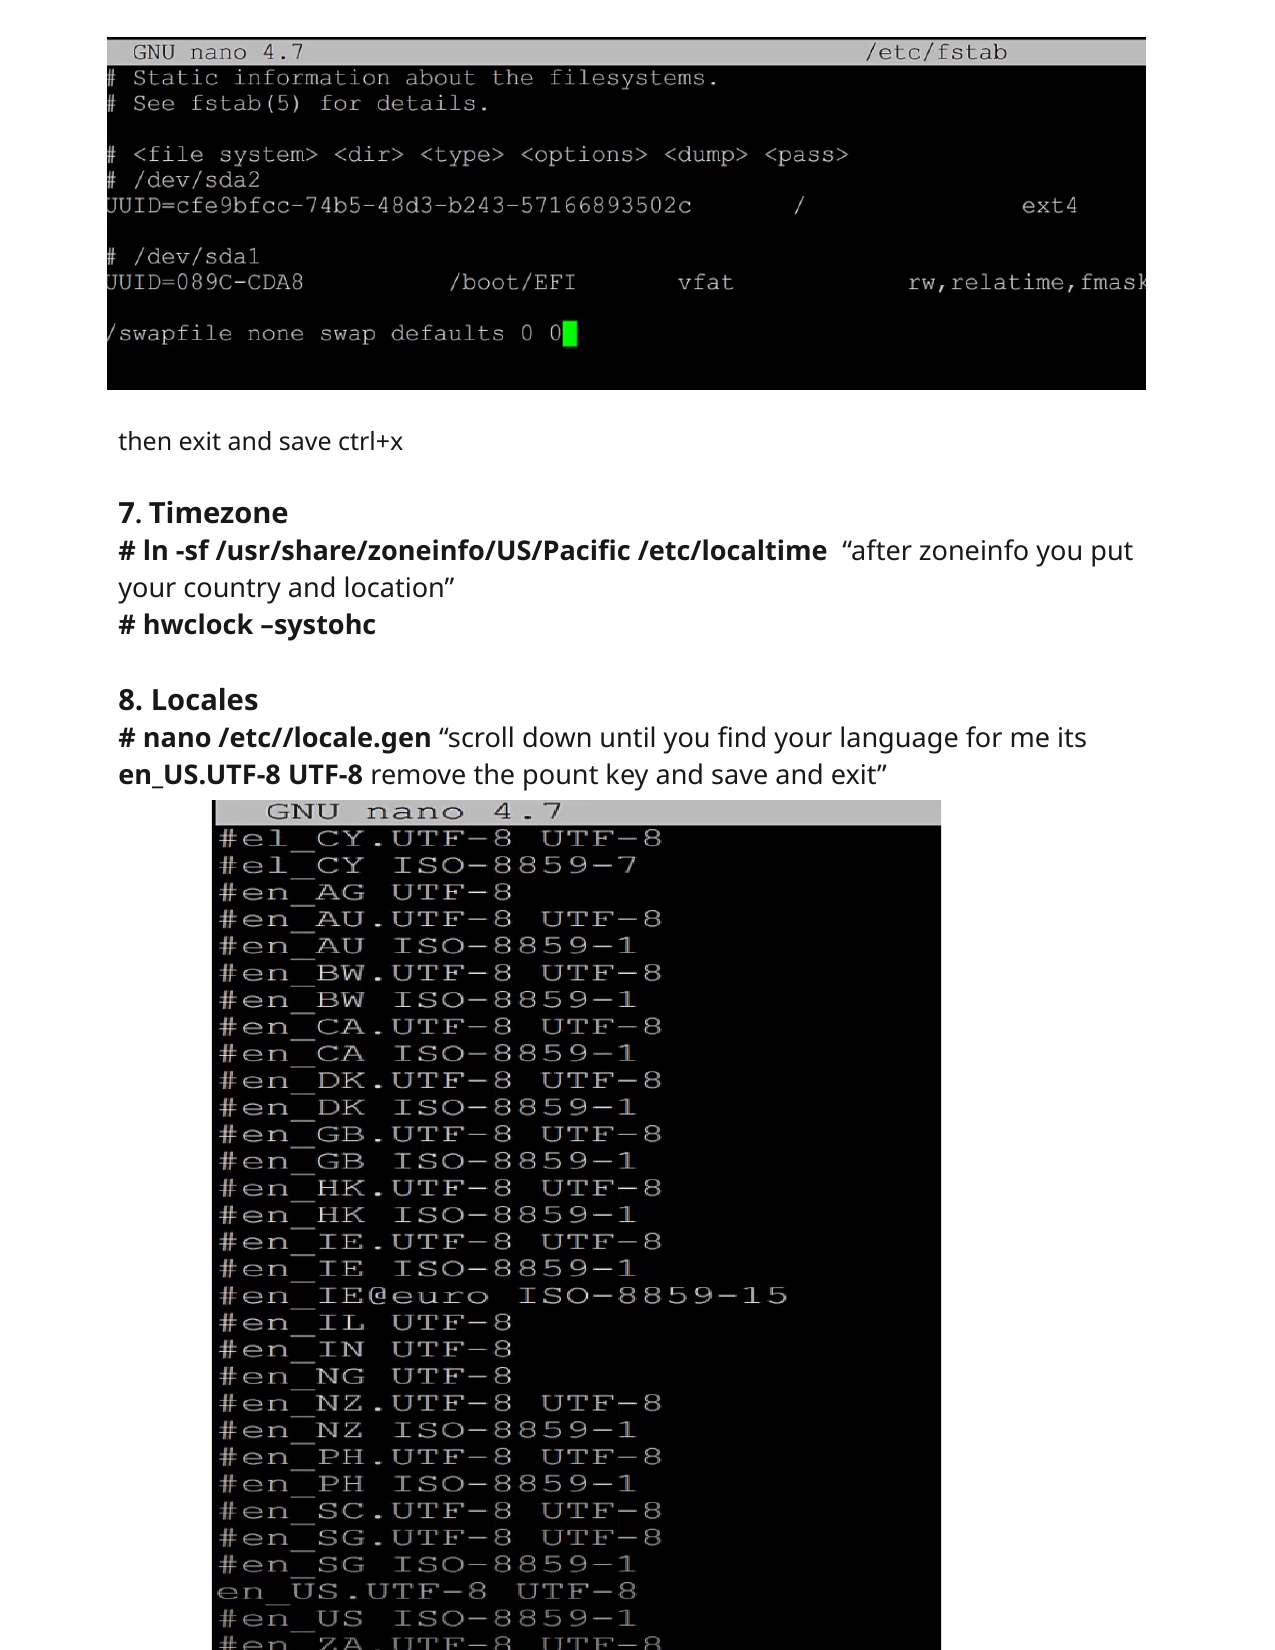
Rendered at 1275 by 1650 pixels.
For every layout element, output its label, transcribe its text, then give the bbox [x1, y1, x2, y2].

text then exit and save ctrl+x [118, 424, 1157, 458]
text 8. Locales [118, 679, 1157, 719]
picture [107, 37, 1146, 390]
text 7. Timezone [118, 492, 1157, 532]
text # nano /etc//locale.gen “scroll down until you find your language for me its en_US.UTF-8 UTF-8 remove the pount key and save and exit” [118, 719, 1157, 793]
text # ln -sf /usr/share/zoneinfo/US/Pacific /etc/localtime “after zoneinfo you put your country and location” [118, 532, 1157, 605]
text # hwclock –systohc [118, 605, 1157, 642]
picture [211, 800, 942, 1650]
